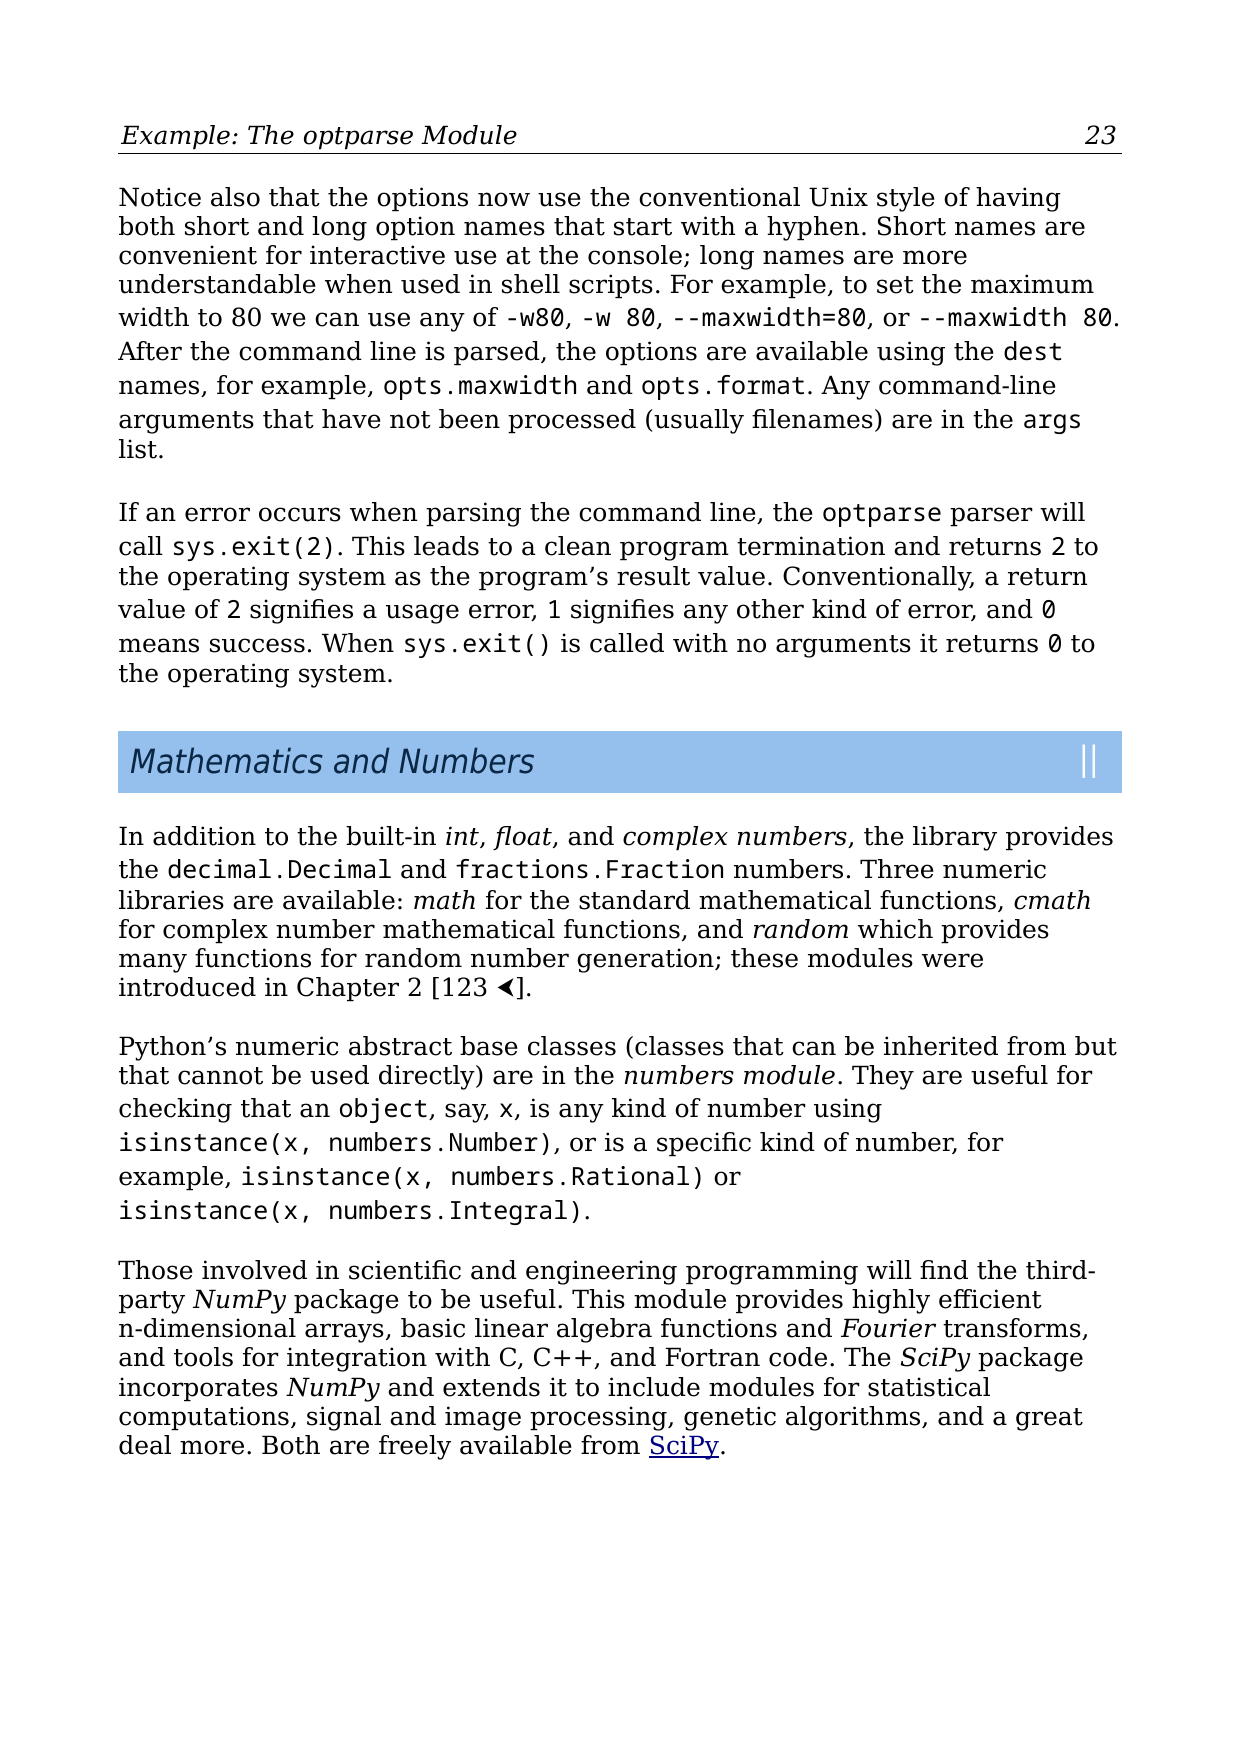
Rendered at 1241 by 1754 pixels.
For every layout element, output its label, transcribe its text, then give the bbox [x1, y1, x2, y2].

text If an error occurs when parsing the command line, the optparse parser will call sys.exit(2). This leads to a clean program termination and returns 2 to the operating system as the program’s result value. Conventionally, a return value of 2 signifies a usage error, 1 signifies any other kind of error, and 0 means success. When sys.exit() is called with no arguments it returns 0 to the operating system. [118, 494, 1122, 689]
text || [1063, 739, 1098, 778]
text In addition to the built-in int, float, and complex numbers, the library provides the decimal.Decimal and fractions.Fraction numbers. Three numeric libraries are available: math for the standard mathematical functions, cmath for complex number mathematical functions, and random which provides many functions for random number generation; these modules were introduced in Chapter 2 [123 ⮜]. [118, 823, 1122, 1002]
subtitle Mathematics and Numbers [118, 731, 1122, 793]
text Notice also that the options now use the conventional Unix style of having both short and long option names that start with a hyphen. Short names are convenient for interactive use at the console; long names are more understandable when used in shell scripts. For example, to set the maximum width to 80 we can use any of -w80, -w 80, --maxwidth=80, or --maxwidth 80. After the command line is parsed, the options are available using the dest names, for example, opts.maxwidth and opts.format. Any command-line arguments that have not been processed (usually filenames) are in the args list. [118, 183, 1122, 465]
text Those involved in scientific and engineering programming will find the third-party NumPy package to be useful. This module provides highly efficient n‑dimensional arrays, basic linear algebra functions and Fourier transforms, and tools for integration with C, C++, and Fortran code. The SciPy package incorporates NumPy and extends it to include modules for statistical computations, signal and image processing, genetic algorithms, and a great deal more. Both are freely available from SciPy. [118, 1256, 1122, 1460]
text Python’s numeric abstract base classes (classes that can be inherited from but that cannot be used directly) are in the numbers module. They are useful for checking that an object, say, x, is any kind of number using isinstance(x, numbers.Number), or is a specific kind of number, for example, isinstance(x, numbers.Rational) or isinstance(x, numbers.Integral). [118, 1032, 1122, 1227]
